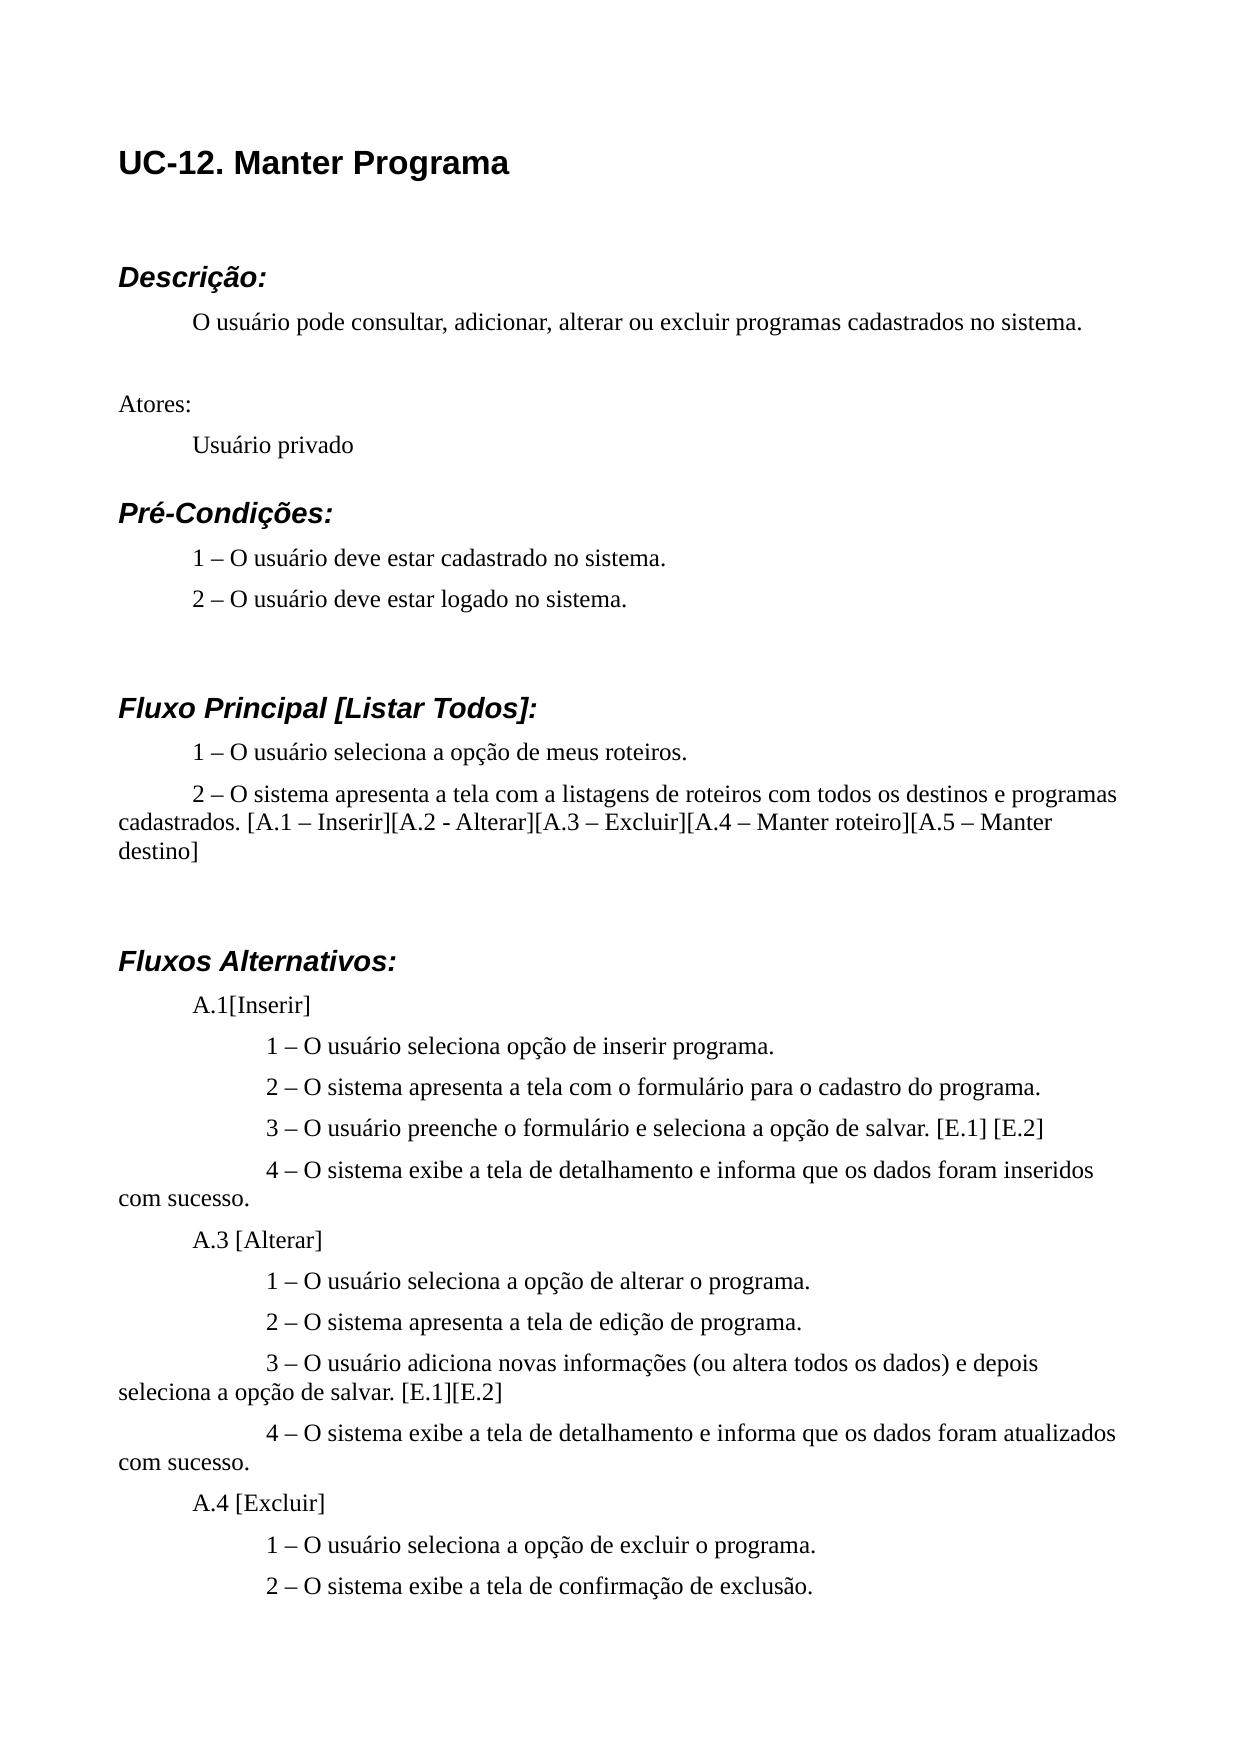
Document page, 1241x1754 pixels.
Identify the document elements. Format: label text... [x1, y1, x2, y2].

text 3 – O usuário preenche o formulário e seleciona a opção de salvar. [E.1] [E.2] [118, 1113, 1122, 1142]
text 2 – O sistema exibe a tela de confirmação de exclusão. [118, 1571, 1122, 1600]
text A.4 [Excluir] [118, 1488, 1122, 1517]
text 2 – O sistema apresenta a tela de edição de programa. [118, 1307, 1122, 1336]
subtitle Pré-Condições: [118, 497, 1122, 530]
text 1 – O usuário deve estar cadastrado no sistema. [118, 543, 1122, 571]
text 2 – O usuário deve estar logado no sistema. [118, 584, 1122, 613]
text 1 – O usuário seleciona a opção de excluir o programa. [118, 1530, 1122, 1558]
text 1 – O usuário seleciona a opção de alterar o programa. [118, 1266, 1122, 1295]
text A.1[Inserir] [118, 990, 1122, 1018]
text 4 – O sistema exibe a tela de detalhamento e informa que os dados foram atualizados com sucesso. [118, 1418, 1122, 1476]
text Atores: [118, 389, 1122, 418]
text 1 – O usuário seleciona a opção de meus roteiros. [118, 737, 1122, 766]
text Usuário privado [118, 430, 1122, 459]
text 2 – O sistema apresenta a tela com o formulário para o cadastro do programa. [118, 1072, 1122, 1101]
text A.3 [Alterar] [118, 1225, 1122, 1253]
text 1 – O usuário seleciona opção de inserir programa. [118, 1031, 1122, 1060]
text 4 – O sistema exibe a tela de detalhamento e informa que os dados foram inseridos com sucesso. [118, 1155, 1122, 1212]
subtitle Descrição: [118, 261, 1122, 294]
subtitle Fluxos Alternativos: [118, 944, 1122, 977]
subtitle Fluxo Principal [Listar Todos]: [118, 691, 1122, 725]
subtitle UC-12. Manter Programa [118, 143, 1122, 182]
text 3 – O usuário adiciona novas informações (ou altera todos os dados) e depois seleciona a opção de salvar. [E.1][E.2] [118, 1348, 1122, 1406]
text O usuário pode consultar, adicionar, alterar ou excluir programas cadastrados no sistema. [118, 307, 1122, 335]
text 2 – O sistema apresenta a tela com a listagens de roteiros com todos os destinos e programas cadastrados. [A.1 – Inserir][A.2 - Alterar][A.3 – Excluir][A.4 – Manter roteiro][A.5 – Manter destino] [118, 779, 1122, 865]
